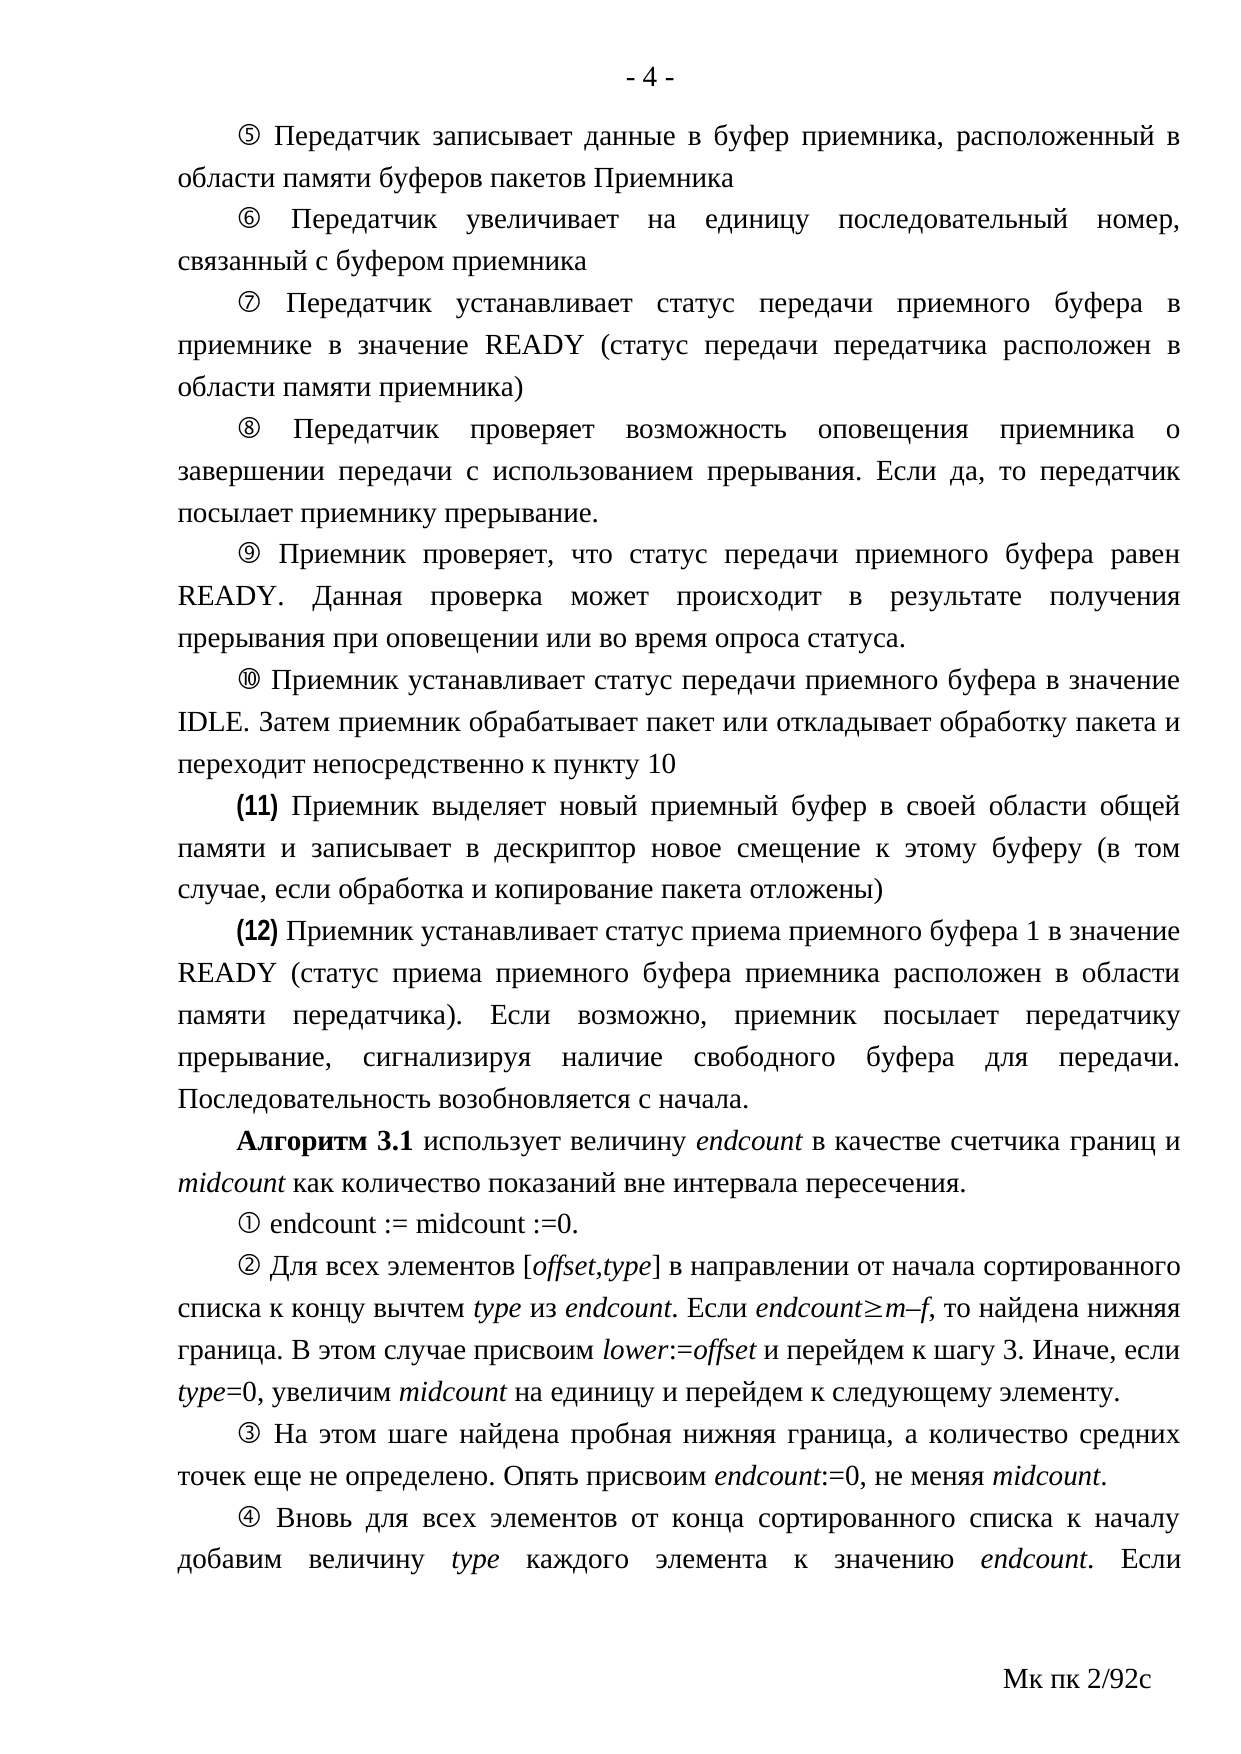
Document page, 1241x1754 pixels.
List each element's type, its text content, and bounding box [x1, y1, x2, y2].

text (11) Приемник выделяет новый приемный буфер в своей области общей памяти и записывает в дескриптор новое смещение к этому буферу (в том случае, если обработка и копирование пакета отложены) [177, 788, 1181, 905]
text  Приемник устанавливает статус передачи приемного буфера в значение IDLE. Затем приемник обрабатывает пакет или откладывает обработку пакета и переходит непосредственно к пункту 10 [177, 662, 1181, 780]
text  endcount := midcount :=0. [177, 1207, 1181, 1240]
text  Передатчик проверяет возможность оповещения приемника о завершении передачи с использованием прерывания. Если да, то передатчик посылает приемнику прерывание. [177, 411, 1181, 528]
text  Передатчик записывает данные в буфер приемника, расположенный в области памяти буферов пакетов Приемника [177, 118, 1181, 193]
text  На этом шаге найдена пробная нижняя граница, а количество средних точек еще не определено. Опять присвоим endcount:=0, не меняя midcount. [177, 1416, 1181, 1492]
text (12) Приемник устанавливает статус приема приемного буфера 1 в значение READY (статус приема приемного буфера приемника расположен в области памяти передатчика). Если возможно, приемник посылает передатчику прерывание, сигнализируя наличие свободного буфера для передачи. Последовательность возобновляется с начала. [177, 914, 1181, 1115]
text  Приемник проверяет, что статус передачи приемного буфера равен READY. Данная проверка может происходит в результате получения прерывания при оповещении или во время опроса статуса. [177, 537, 1181, 654]
text  Передатчик устанавливает статус передачи приемного буфера в приемнике в значение READY (статус передачи передатчика расположен в области памяти приемника) [177, 286, 1181, 403]
text  Для всех элементов [offset,type] в направлении от начала сортированного списка к концу вычтем type из endcount. Если endcountm–f, то найдена нижняя граница. В этом случае присвоим lower:=offset и перейдем к шагу 3. Иначе, если type=0, увеличим midcount на единицу и перейдем к следующему элементу. [177, 1249, 1181, 1408]
text  Передатчик увеличивает на единицу последовательный номер, связанный с буфером приемника [177, 202, 1181, 277]
text Алгоритм 3.1 использует величину endcount в качестве счетчика границ и midcount как количество показаний вне интервала пересечения. [177, 1123, 1181, 1198]
text  Вновь для всех элементов от конца сортированного списка к началу добавим величину type каждого элемента к значению endcount. Если [177, 1500, 1181, 1575]
